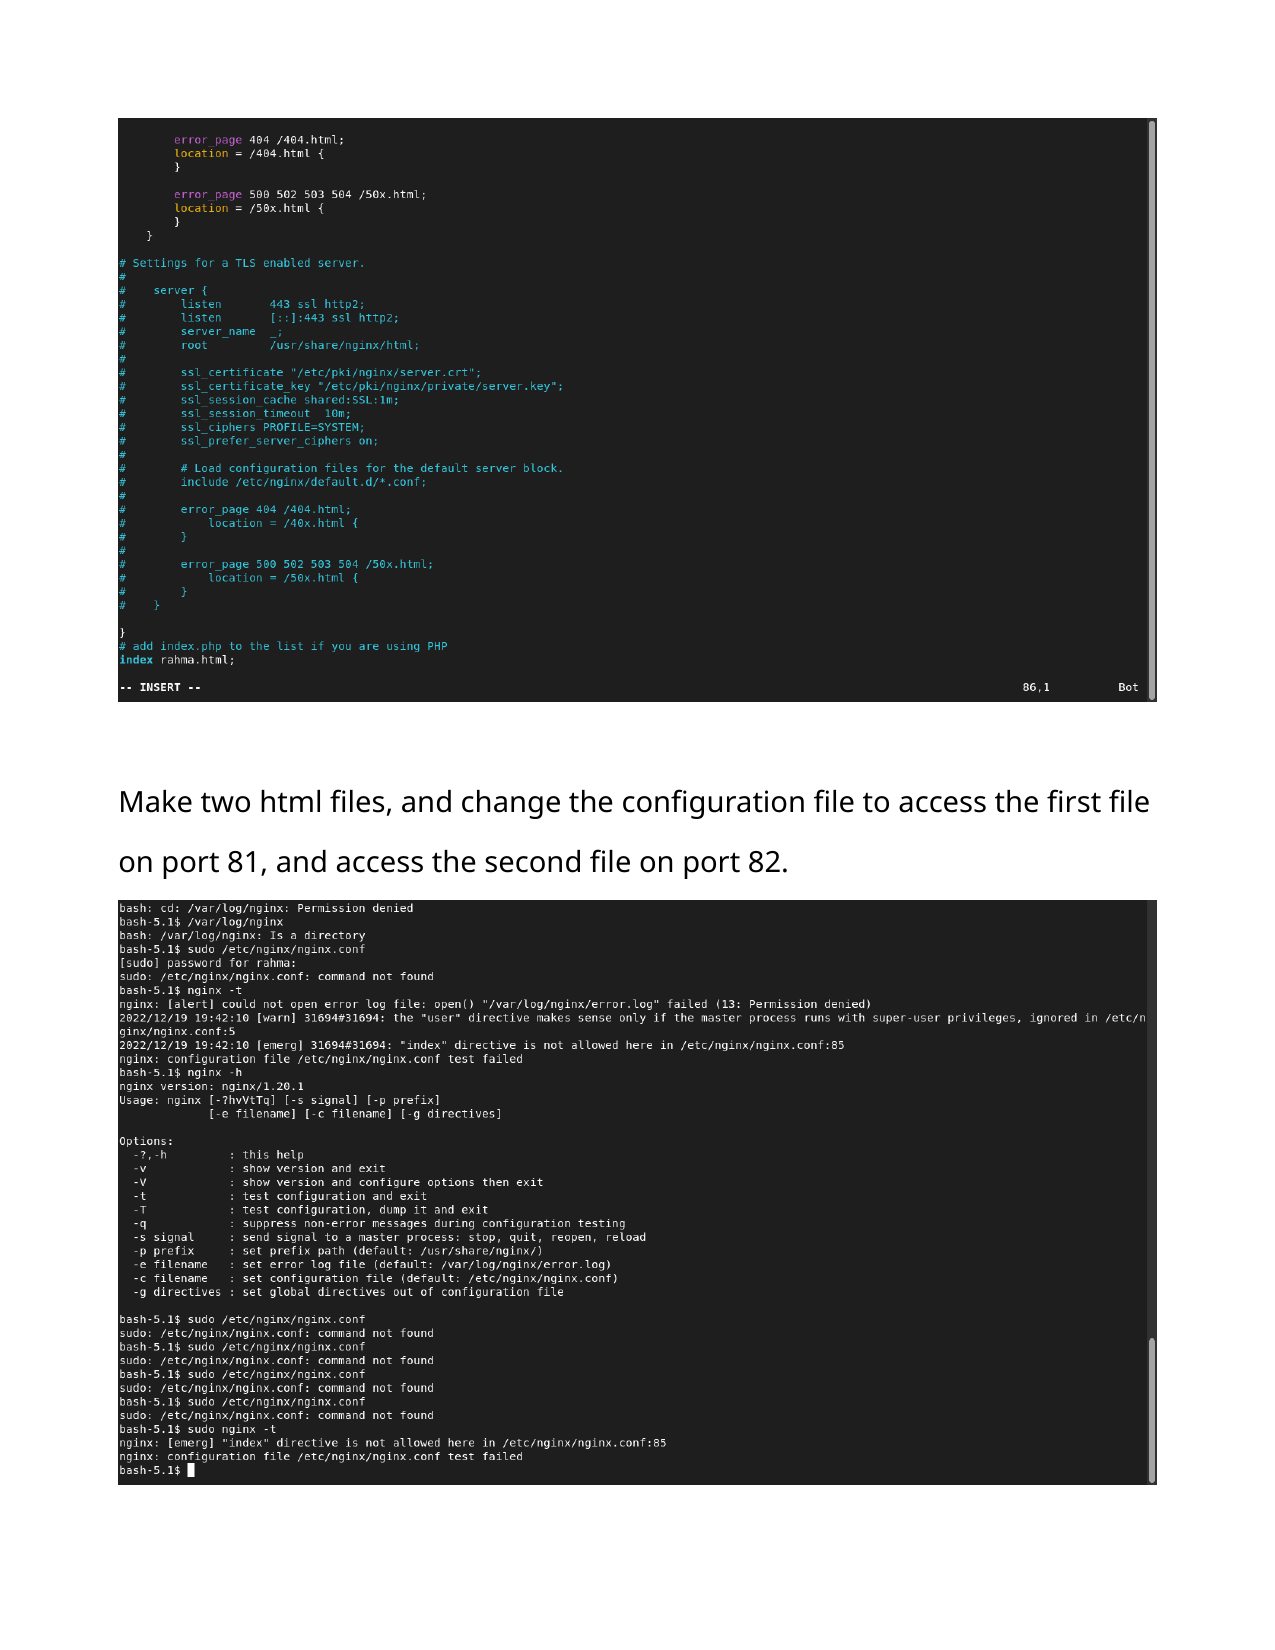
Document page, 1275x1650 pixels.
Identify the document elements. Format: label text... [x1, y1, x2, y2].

picture [118, 900, 1157, 1485]
text Make two html files, and change the configuration file to access the first file on port 81, and access the second file on port 82. [118, 781, 1157, 881]
picture [118, 118, 1157, 702]
